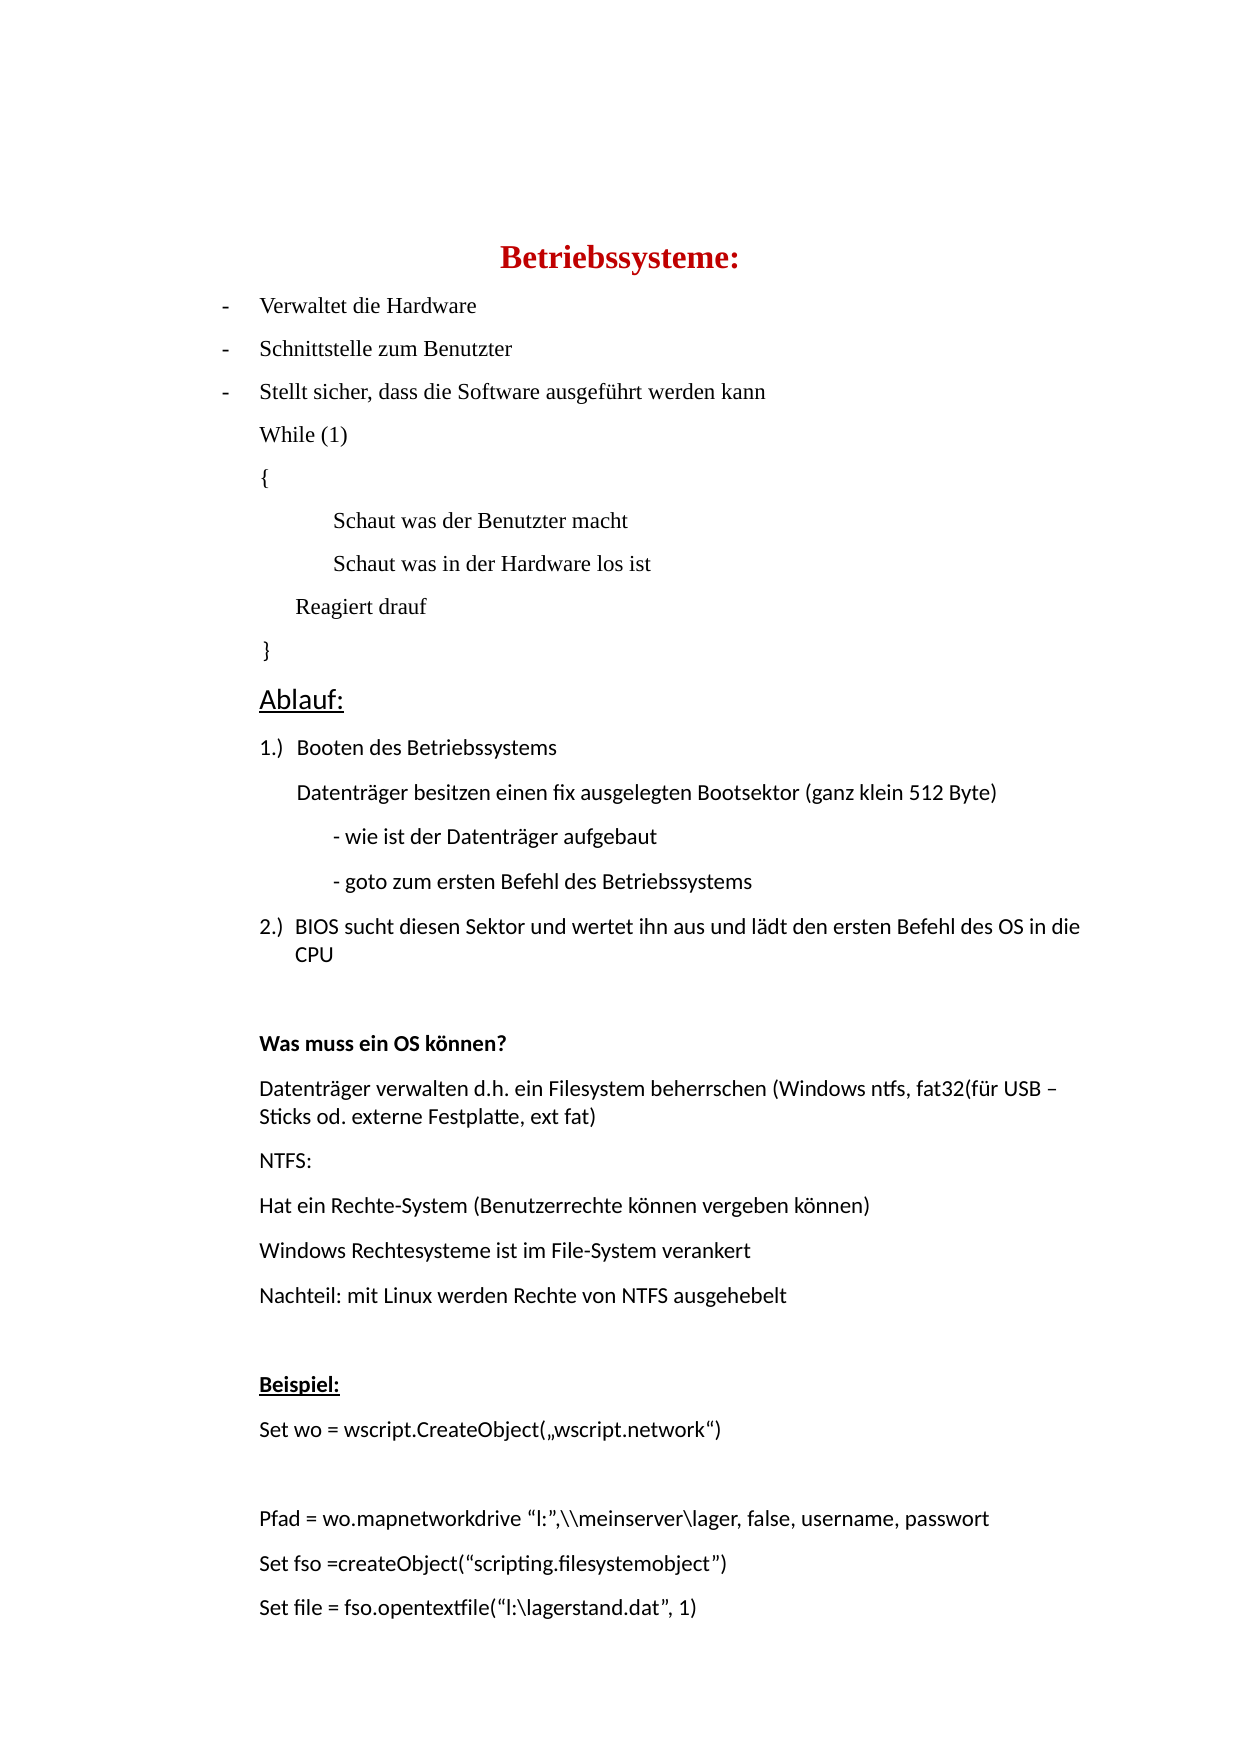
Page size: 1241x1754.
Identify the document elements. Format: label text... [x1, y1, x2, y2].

list Reagiert drauf [259, 593, 1093, 619]
list Schaut was der Benutzter macht [259, 507, 1093, 533]
list Stellt sicher, dass die Software ausgeführt werden kann [222, 378, 1093, 404]
list Schaut was in der Hardware los ist [259, 550, 1093, 576]
list Schnittstelle zum Benutzter [222, 335, 1093, 361]
list Hat ein Rechte-System (Benutzerrechte können vergeben können) [259, 1191, 1093, 1219]
list - goto zum ersten Befehl des Betriebssystems [259, 867, 1093, 895]
list Datenträger besitzen einen fix ausgelegten Bootsektor (ganz klein 512 Byte) [297, 778, 1093, 806]
list 2.) BIOS sucht diesen Sektor und wertet ihn aus und lädt den ersten Befehl des OS in die CPU [259, 912, 1093, 968]
text Betriebssysteme: [148, 237, 1093, 275]
list While (1) [259, 421, 1093, 447]
list Was muss ein OS können? [259, 1029, 1093, 1057]
list Set wo = wscript.CreateObject(„wscript.network“) [259, 1415, 1093, 1443]
list Pfad = wo.mapnetworkdrive “l:”,\\meinserver\lager, false, username, passwort [259, 1504, 1093, 1532]
list - wie ist der Datenträger aufgebaut [259, 822, 1093, 851]
list Ablauf: [259, 681, 1093, 716]
list Windows Rechtesysteme ist im File-System verankert [259, 1236, 1093, 1264]
list Verwaltet die Hardware [222, 292, 1093, 318]
text } [148, 636, 1093, 664]
list Set file = fso.opentextfile(“l:\lagerstand.dat”, 1) [259, 1593, 1093, 1622]
list Booten des Betriebssystems [259, 733, 1093, 761]
list { [259, 464, 1093, 490]
list Set fso =createObject(“scripting.filesystemobject”) [259, 1549, 1093, 1577]
list Beispiel: [259, 1370, 1093, 1398]
list Nachteil: mit Linux werden Rechte von NTFS ausgehebelt [259, 1281, 1093, 1309]
list Datenträger verwalten d.h. ein Filesystem beherrschen (Windows ntfs, fat32(für USB – Sticks od. externe Festplatte, ext fat) [259, 1074, 1093, 1130]
list NTFS: [259, 1147, 1093, 1175]
